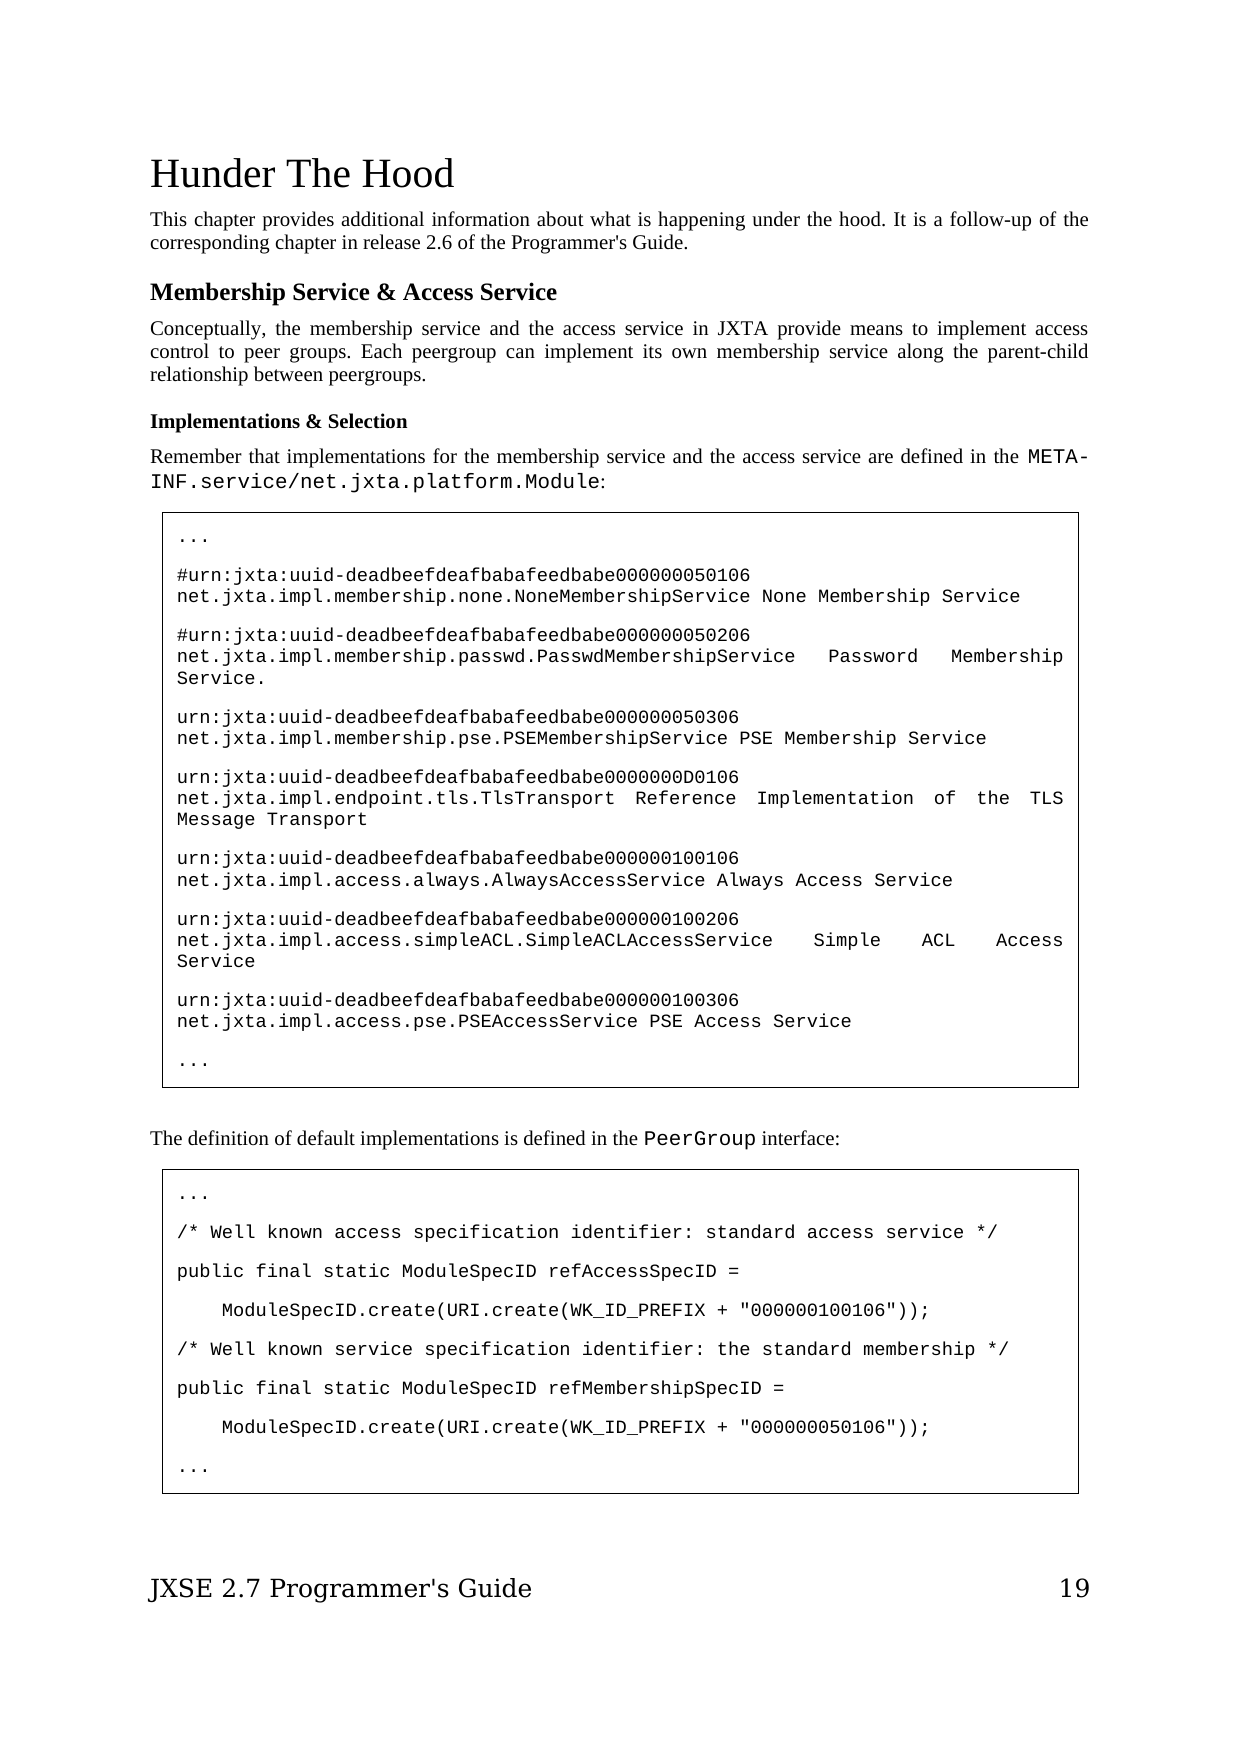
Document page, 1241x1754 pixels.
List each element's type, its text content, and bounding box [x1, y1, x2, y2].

text ... [163, 1170, 1078, 1206]
text ... [163, 1036, 1078, 1087]
text This chapter provides additional information about what is happening under the hood. It is a follow-up of the corresponding chapter in release 2.6 of the Programmer's Guide. [150, 208, 1090, 254]
text Membership Service & Access Service [150, 278, 1090, 305]
text Remember that implementations for the membership service and the access service are defined in the META-INF.service/net.jxta.platform.Module: [150, 445, 1090, 494]
text ... [163, 1442, 1078, 1493]
text urn:jxta:uuid-deadbeefdeafbabafeedbabe0000000D0106 net.jxta.impl.endpoint.tls.TlsTransport Reference Implementation of the TLS Message Transport [163, 753, 1078, 831]
text #urn:jxta:uuid-deadbeefdeafbabafeedbabe000000050206 net.jxta.impl.membership.passwd.PasswdMembershipService Password Membership Service. [163, 611, 1078, 690]
text urn:jxta:uuid-deadbeefdeafbabafeedbabe000000100206 net.jxta.impl.access.simpleACL.SimpleACLAccessService Simple ACL Access Service [163, 894, 1078, 973]
text Implementations & Selection [150, 410, 1090, 433]
text ModuleSpecID.create(URI.create(WK_ID_PREFIX + "000000100106")); [163, 1286, 1078, 1322]
text #urn:jxta:uuid-deadbeefdeafbabafeedbabe000000050106 net.jxta.impl.membership.none.NoneMembershipService None Membership Service [163, 551, 1078, 608]
text /* Well known service specification identifier: the standard membership */ [163, 1325, 1078, 1361]
text urn:jxta:uuid-deadbeefdeafbabafeedbabe000000100306 net.jxta.impl.access.pse.PSEAccessService PSE Access Service [163, 976, 1078, 1033]
text Hunder The Hood [150, 150, 1090, 196]
text The definition of default implementations is defined in the PeerGroup interface: [150, 1127, 1090, 1152]
text Conceptually, the membership service and the access service in JXTA provide means to implement access control to peer groups. Each peergroup can implement its own membership service along the parent-child relationship between peergroups. [150, 317, 1090, 386]
text /* Well known access specification identifier: standard access service */ [163, 1208, 1078, 1244]
text urn:jxta:uuid-deadbeefdeafbabafeedbabe000000050306 net.jxta.impl.membership.pse.PSEMembershipService PSE Membership Service [163, 693, 1078, 750]
text public final static ModuleSpecID refMembershipSpecID = [163, 1364, 1078, 1400]
text ... [163, 513, 1078, 548]
text public final static ModuleSpecID refAccessSpecID = [163, 1247, 1078, 1283]
text urn:jxta:uuid-deadbeefdeafbabafeedbabe000000100106 net.jxta.impl.access.always.AlwaysAccessService Always Access Service [163, 834, 1078, 892]
text ModuleSpecID.create(URI.create(WK_ID_PREFIX + "000000050106")); [163, 1403, 1078, 1439]
